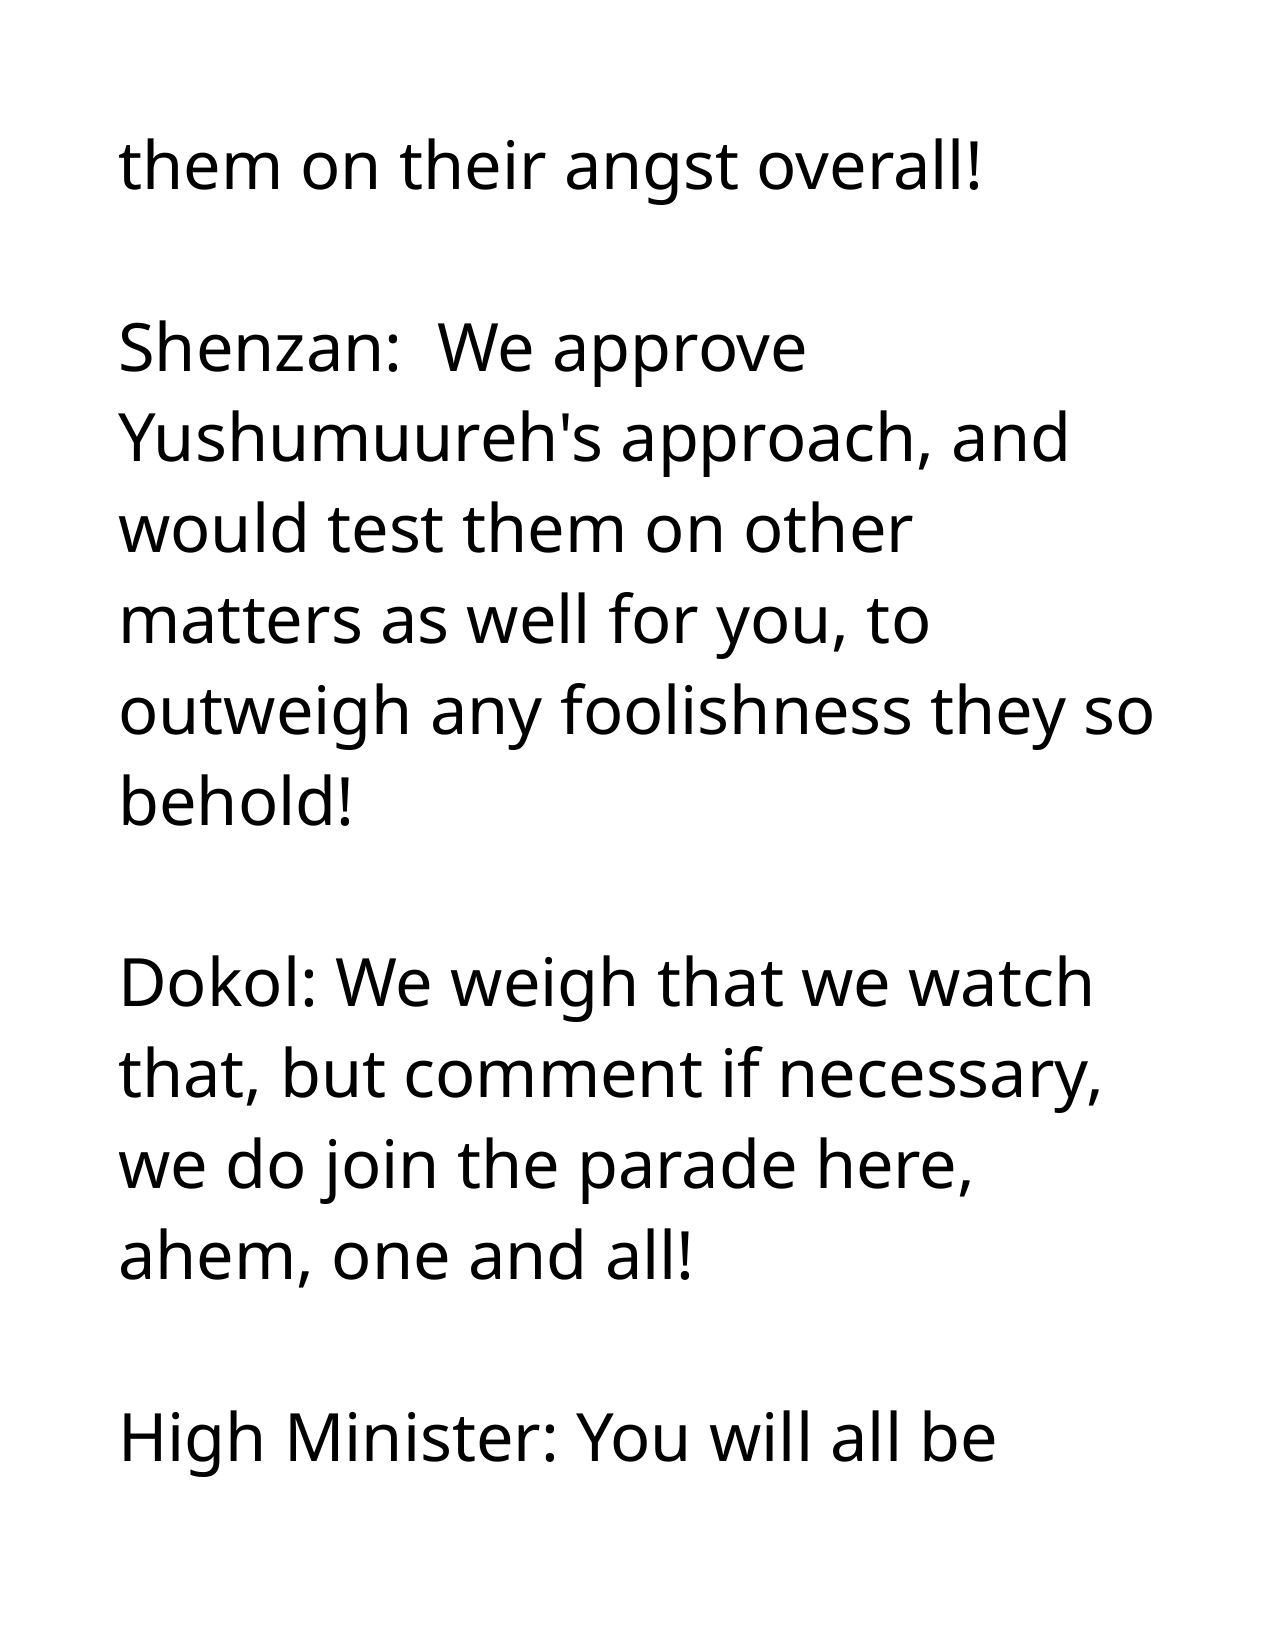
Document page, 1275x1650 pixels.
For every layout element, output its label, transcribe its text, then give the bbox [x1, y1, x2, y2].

text Shenzan: We approve Yushumuureh's approach, and would test them on other matters as well for you, to outweigh any foolishness they so behold! [118, 300, 1157, 845]
text Dokol: We weigh that we watch that, but comment if necessary, we do join the parade here, ahem, one and all! [118, 936, 1157, 1299]
text High Minister: You will all be [118, 1390, 1157, 1481]
text them on their angst overall! [118, 118, 1157, 209]
